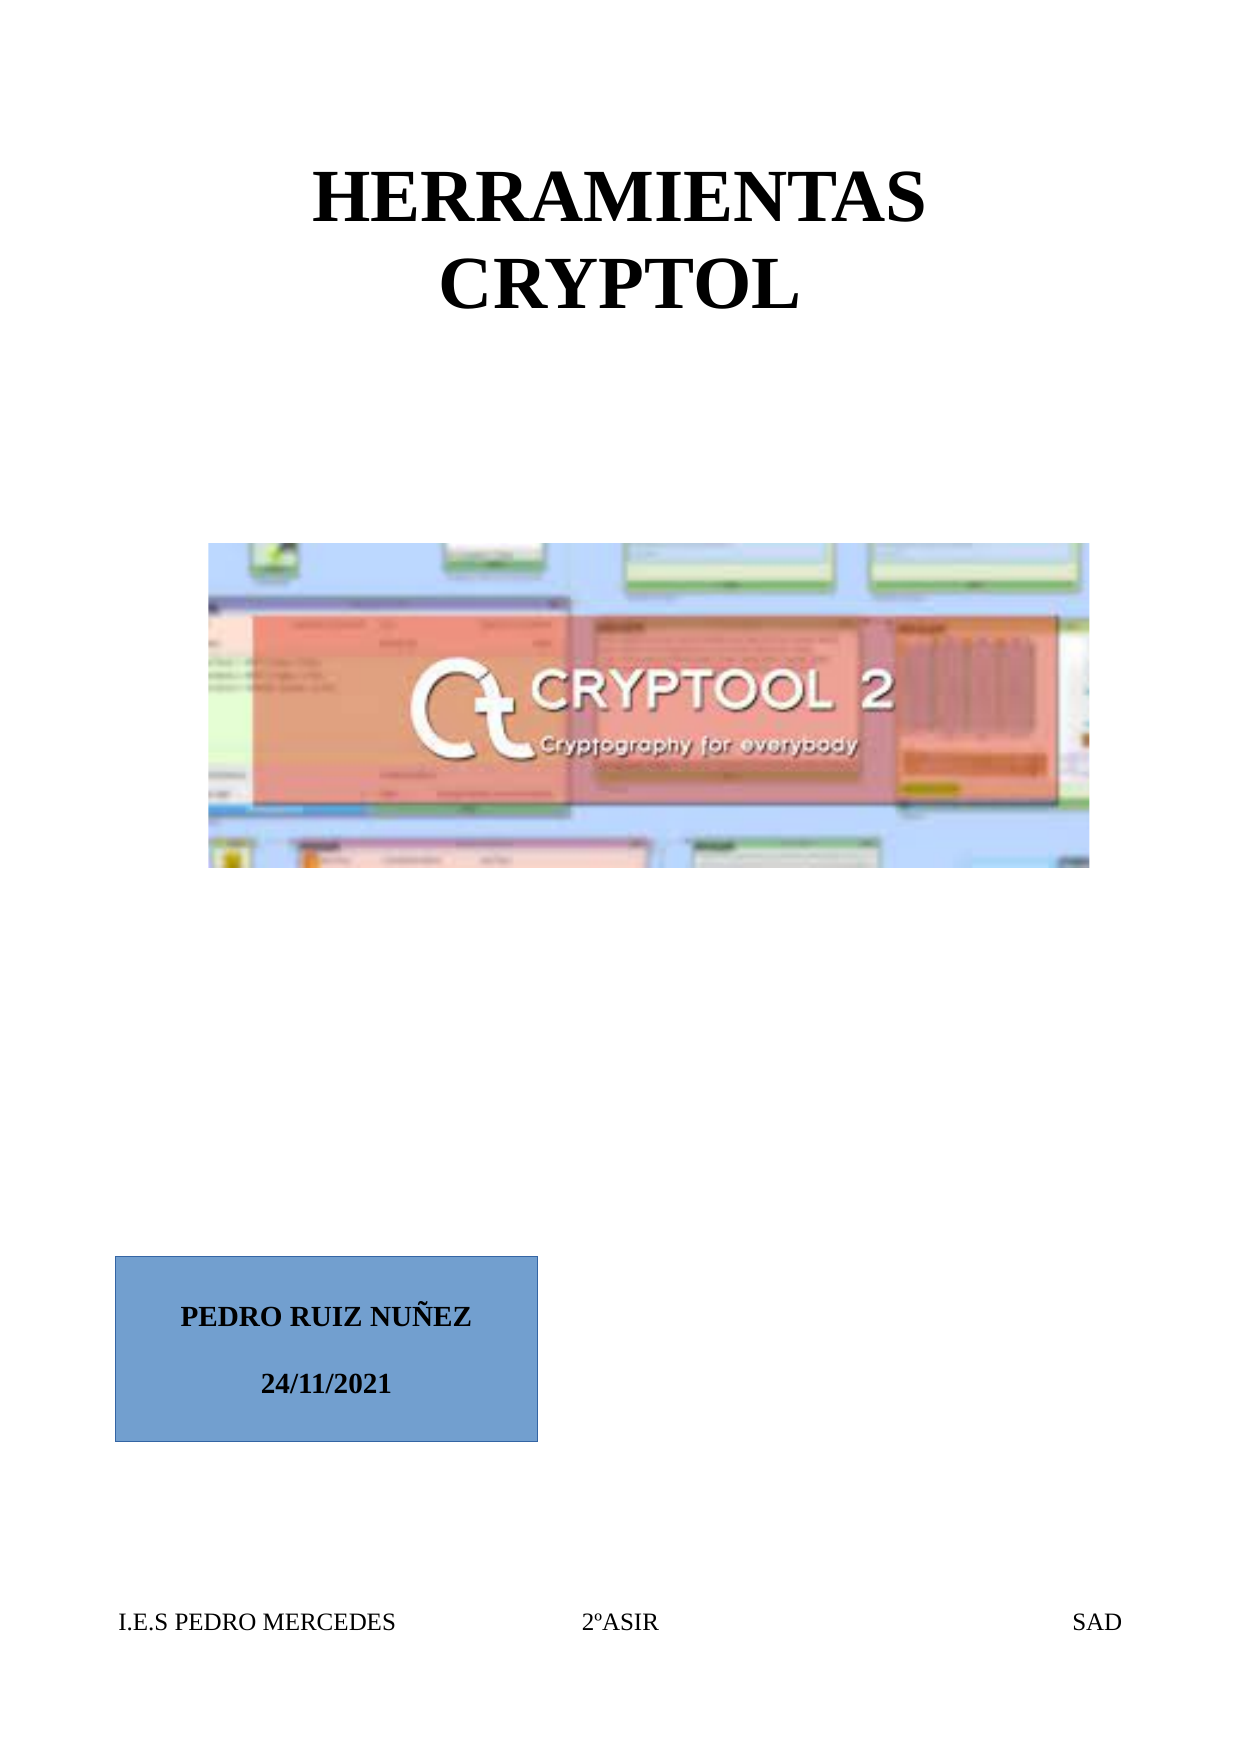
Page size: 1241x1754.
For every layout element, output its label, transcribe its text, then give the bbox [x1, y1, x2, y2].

text CRYPTOL [118, 238, 1122, 324]
picture [208, 543, 1090, 868]
text HERRAMIENTAS [118, 152, 1122, 238]
